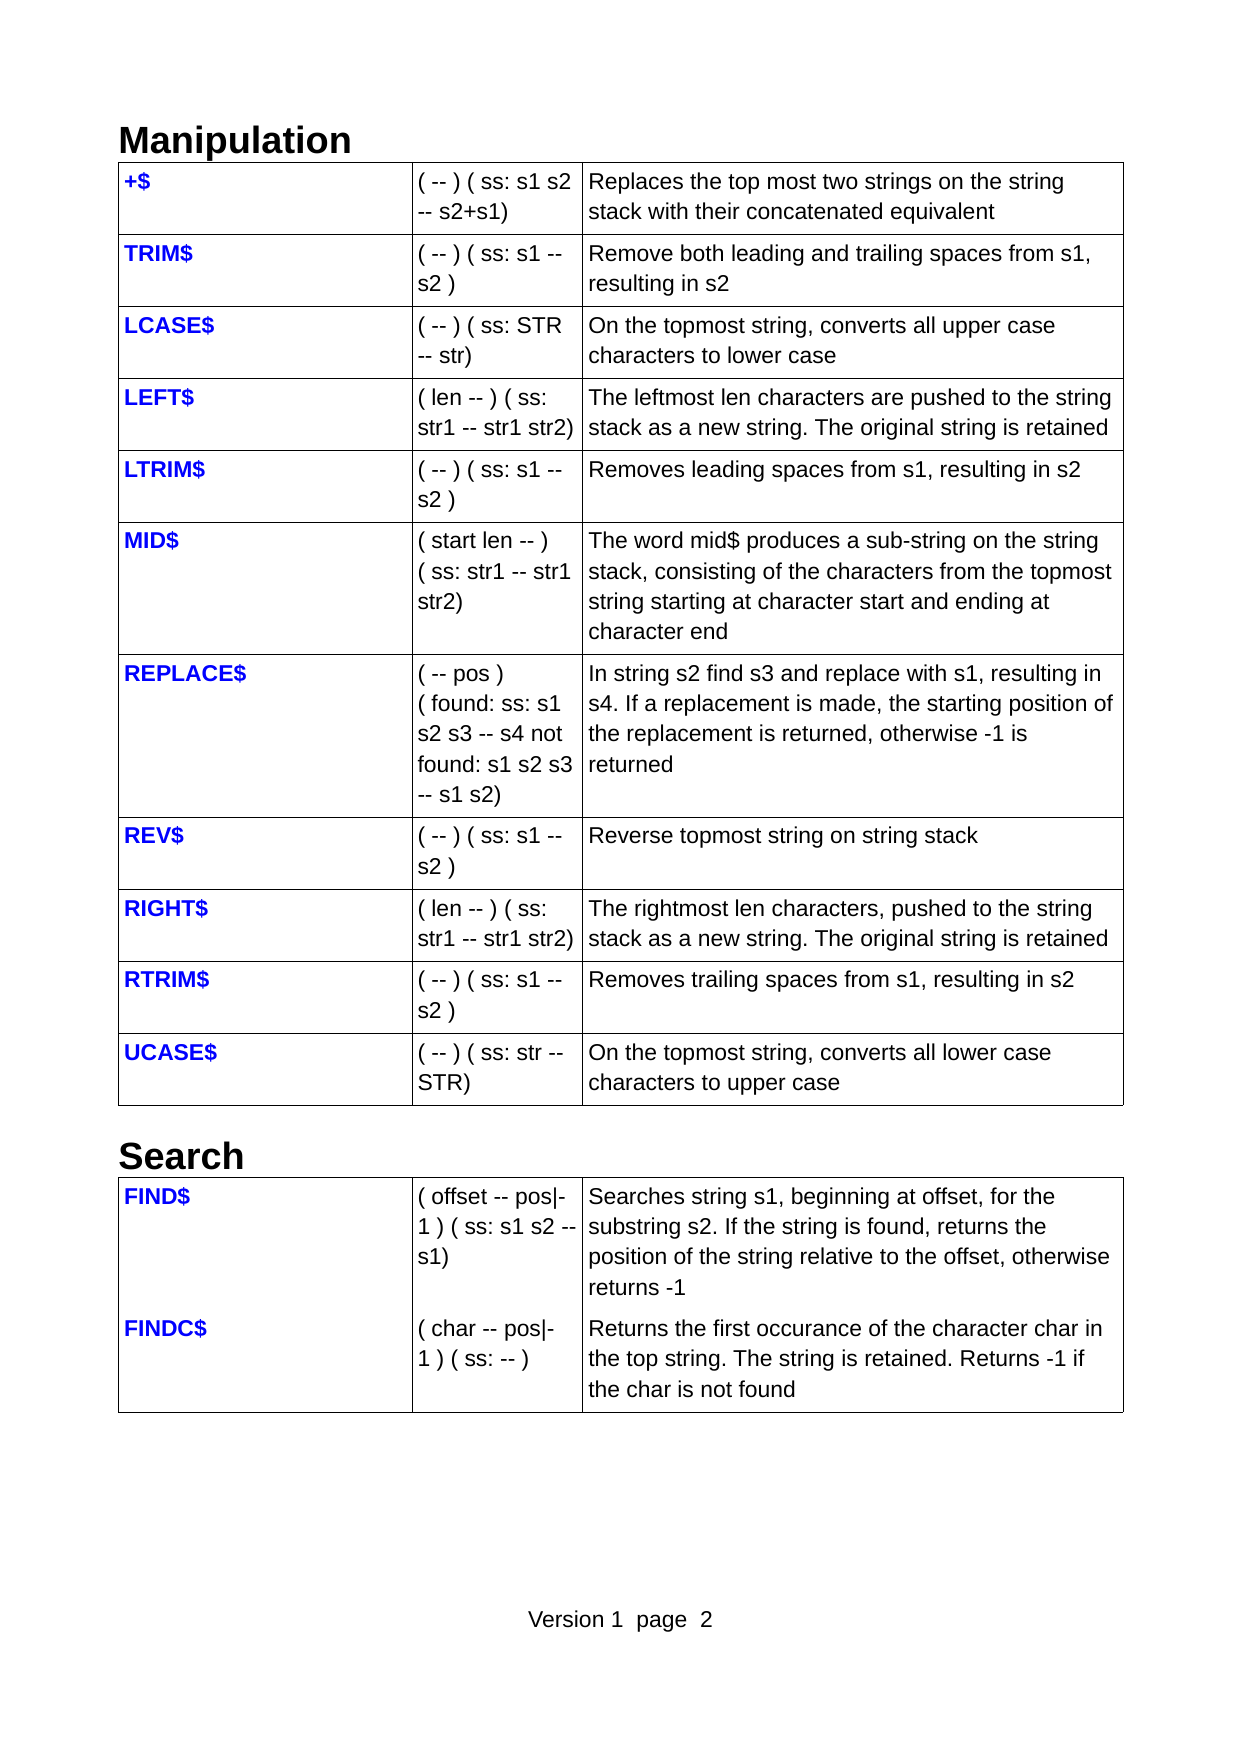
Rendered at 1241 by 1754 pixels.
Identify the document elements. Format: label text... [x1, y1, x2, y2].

table_cell Remove both leading and trailing spaces from s1, resulting in s2 [583, 235, 1123, 306]
table_cell ( len -- ) ( ss: str1 -- str1 str2) [413, 379, 582, 450]
table_cell ( -- ) ( ss: s1 -- s2 ) [413, 451, 582, 522]
table_cell ( start len -- ) ( ss: str1 -- str1 str2) [413, 523, 582, 654]
table_cell Removes leading spaces from s1, resulting in s2 [583, 451, 1123, 522]
table_cell FINDC$ [119, 1310, 412, 1412]
table_cell On the topmost string, converts all upper case characters to lower case [583, 307, 1123, 378]
table_cell REV$ [119, 818, 412, 889]
table_cell REPLACE$ [119, 655, 412, 817]
table_cell ( -- ) ( ss: str -- STR) [413, 1034, 582, 1104]
table_cell LTRIM$ [119, 451, 412, 522]
table_cell LCASE$ [119, 307, 412, 378]
table_cell The rightmost len characters, pushed to the string stack as a new string. The original string is retained [583, 890, 1123, 961]
text Manipulation [118, 118, 1122, 162]
table_cell ( -- ) ( ss: s1 -- s2 ) [413, 235, 582, 306]
table_header Replaces the top most two strings on the string stack with their concatenated equivalent [583, 163, 1123, 234]
table_cell Removes trailing spaces from s1, resulting in s2 [583, 962, 1123, 1033]
table_cell The leftmost len characters are pushed to the string stack as a new string. The original string is retained [583, 379, 1123, 450]
table_cell ( len -- ) ( ss: str1 -- str1 str2) [413, 890, 582, 961]
table_header ( offset -- pos|-1 ) ( ss: s1 s2 -- s1) [413, 1178, 582, 1309]
table_cell UCASE$ [119, 1034, 412, 1104]
table_header ( -- ) ( ss: s1 s2 -- s2+s1) [413, 163, 582, 234]
table_header Searches string s1, beginning at offset, for the substring s2. If the string is found, returns the position of the string relative to the offset, otherwise returns -1 [583, 1178, 1123, 1309]
table_cell Returns the first occurance of the character char in the top string. The string is retained. Returns -1 if the char is not found [583, 1310, 1123, 1412]
table_cell LEFT$ [119, 379, 412, 450]
table_cell On the topmost string, converts all lower case characters to upper case [583, 1034, 1123, 1104]
table_header +$ [119, 163, 412, 234]
table_cell The word mid$ produces a sub-string on the string stack, consisting of the characters from the topmost string starting at character start and ending at character end [583, 523, 1123, 654]
table_cell In string s2 find s3 and replace with s1, resulting in s4. If a replacement is made, the starting position of the replacement is returned, otherwise -1 is returned [583, 655, 1123, 817]
table_cell RTRIM$ [119, 962, 412, 1033]
table_cell ( char -- pos|-1 ) ( ss: -- ) [413, 1310, 582, 1412]
table_cell ( -- ) ( ss: s1 -- s2 ) [413, 818, 582, 889]
table_cell RIGHT$ [119, 890, 412, 961]
text Search [118, 1133, 1122, 1177]
table_cell Reverse topmost string on string stack [583, 818, 1123, 889]
table_cell ( -- ) ( ss: STR -- str) [413, 307, 582, 378]
table_cell ( -- ) ( ss: s1 -- s2 ) [413, 962, 582, 1033]
table_header FIND$ [119, 1178, 412, 1309]
table_cell ( -- pos ) ( found: ss: s1 s2 s3 -- s4 not found: s1 s2 s3 -- s1 s2) [413, 655, 582, 817]
table_cell TRIM$ [119, 235, 412, 306]
table_cell MID$ [119, 523, 412, 654]
